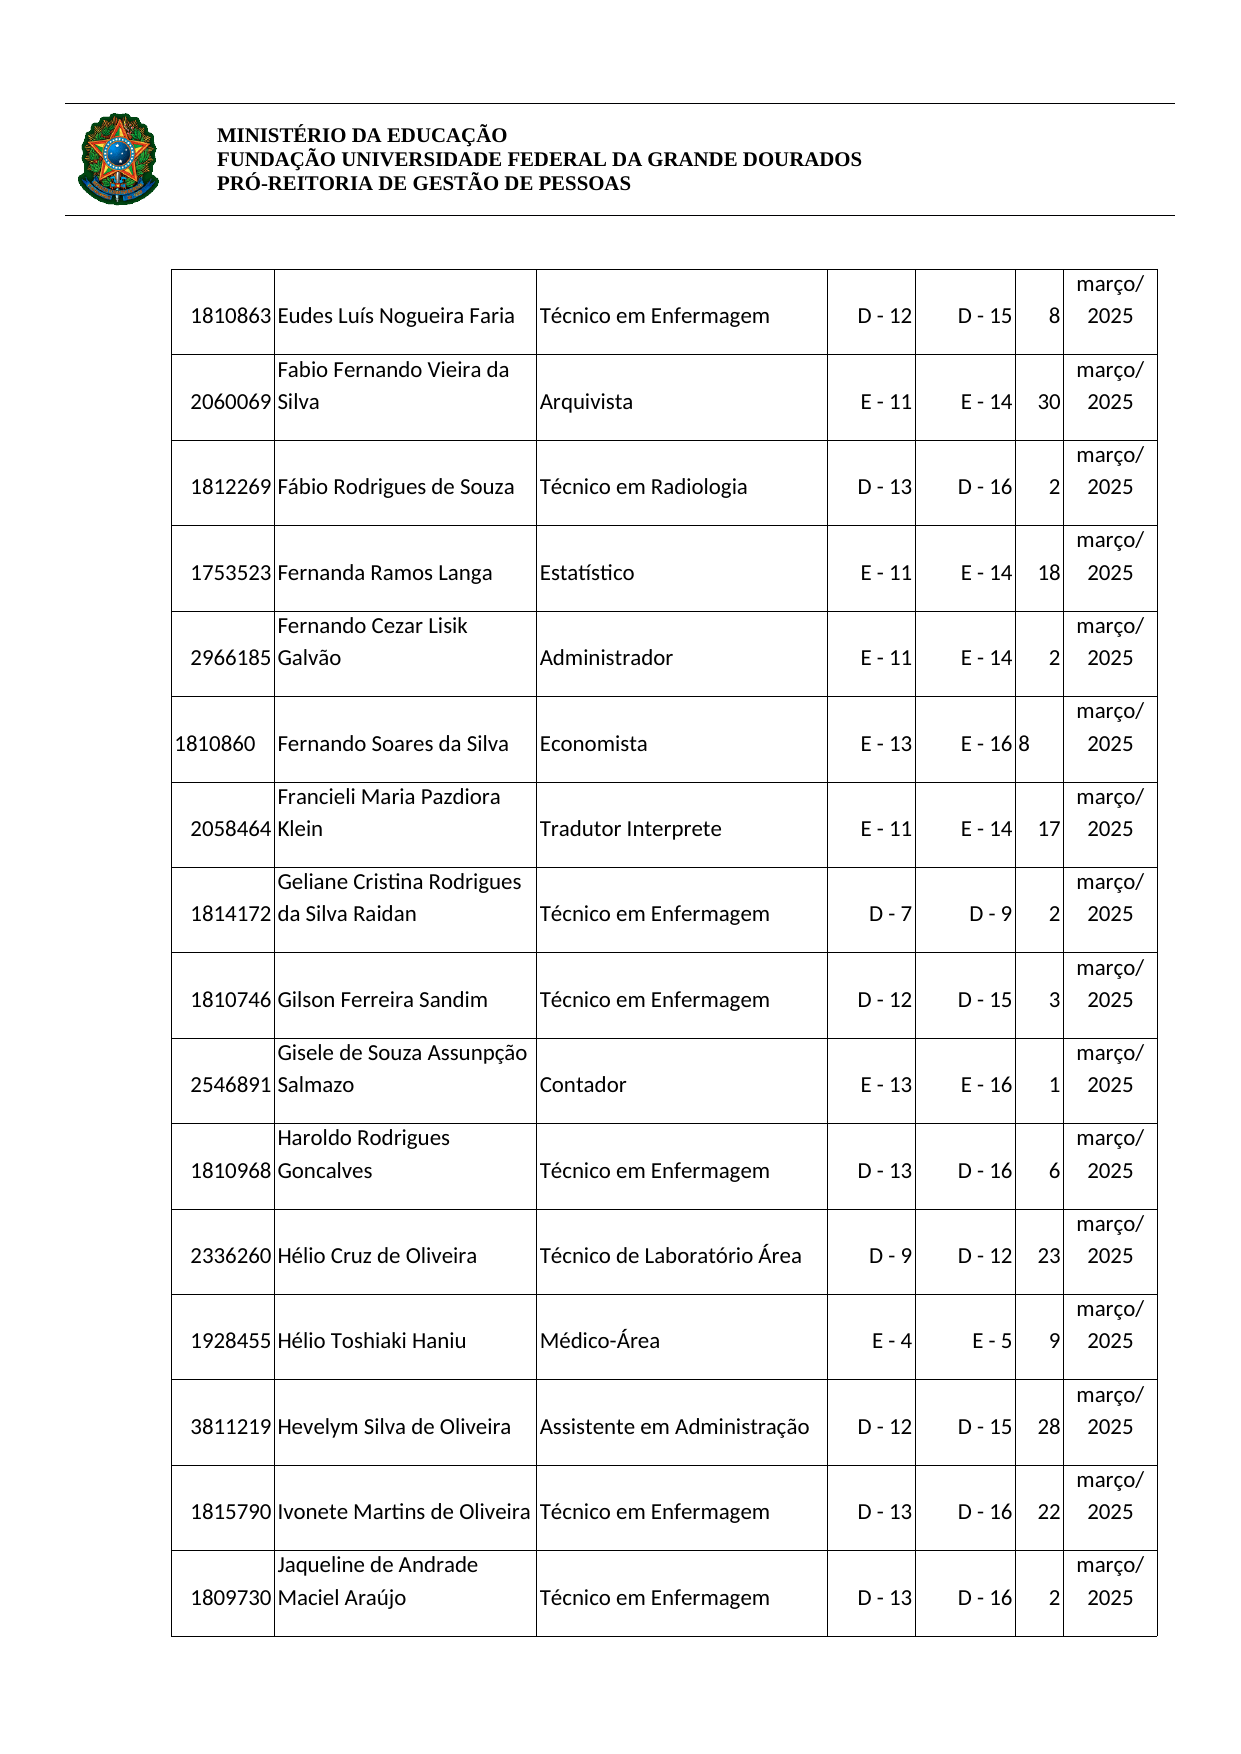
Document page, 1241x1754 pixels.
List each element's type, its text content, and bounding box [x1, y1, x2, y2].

table_cell 2 [1016, 1551, 1063, 1636]
table_cell março/2025 [1064, 1380, 1157, 1465]
table_cell D - 13 [828, 1124, 915, 1208]
table_cell Técnico em Enfermagem [537, 1466, 827, 1550]
table_cell Arquivista [537, 355, 827, 440]
table_cell março/2025 [1064, 868, 1157, 952]
table_cell Técnico em Enfermagem [537, 953, 827, 1038]
table_cell 1809730 [172, 1551, 274, 1636]
table_cell março/2025 [1064, 1210, 1157, 1294]
table_cell Eudes Luís Nogueira Faria [275, 270, 536, 354]
table_cell D - 15 [916, 1380, 1015, 1465]
table_cell março/2025 [1064, 1039, 1157, 1123]
table_cell E - 11 [828, 612, 915, 696]
table_cell Economista [537, 697, 827, 781]
table_cell E - 11 [828, 355, 915, 440]
table_cell março/2025 [1064, 270, 1157, 354]
table_cell 30 [1016, 355, 1063, 440]
table_cell Contador [537, 1039, 827, 1123]
table_cell 17 [1016, 783, 1063, 867]
table_cell D - 12 [828, 1380, 915, 1465]
table_cell março/2025 [1064, 1124, 1157, 1208]
table_cell março/2025 [1064, 953, 1157, 1038]
table_cell 2336260 [172, 1210, 274, 1294]
table_cell 2 [1016, 612, 1063, 696]
table_cell D - 12 [916, 1210, 1015, 1294]
table_cell E - 5 [916, 1295, 1015, 1379]
table_cell Gisele de Souza Assunpção Salmazo [275, 1039, 536, 1123]
table_cell 1814172 [172, 868, 274, 952]
table_cell Técnico em Enfermagem [537, 270, 827, 354]
table_cell março/2025 [1064, 1466, 1157, 1550]
table_cell D - 7 [828, 868, 915, 952]
table_cell D - 15 [916, 270, 1015, 354]
table_cell 1810968 [172, 1124, 274, 1208]
table_cell 2546891 [172, 1039, 274, 1123]
table_cell Geliane Cristina Rodrigues da Silva Raidan [275, 868, 536, 952]
table_cell E - 14 [916, 355, 1015, 440]
table_cell Fernando Soares da Silva [275, 697, 536, 781]
table_cell Jaqueline de Andrade Maciel Araújo [275, 1551, 536, 1636]
table_cell D - 13 [828, 441, 915, 525]
table_cell D - 16 [916, 1466, 1015, 1550]
table_cell Gilson Ferreira Sandim [275, 953, 536, 1038]
table_cell D - 16 [916, 1124, 1015, 1208]
table_cell Técnico de Laboratório Área [537, 1210, 827, 1294]
table_cell 1810746 [172, 953, 274, 1038]
table_cell 18 [1016, 526, 1063, 611]
table_cell Fernanda Ramos Langa [275, 526, 536, 611]
table_cell E - 14 [916, 612, 1015, 696]
table_cell D - 16 [916, 1551, 1015, 1636]
table_cell 1 [1016, 1039, 1063, 1123]
table_cell março/2025 [1064, 355, 1157, 440]
table_cell Hevelym Silva de Oliveira [275, 1380, 536, 1465]
table_cell 1812269 [172, 441, 274, 525]
table_cell Haroldo Rodrigues Goncalves [275, 1124, 536, 1208]
table_cell março/2025 [1064, 612, 1157, 696]
table_cell março/2025 [1064, 1295, 1157, 1379]
table_cell D - 12 [828, 270, 915, 354]
table_cell E - 16 [916, 697, 1015, 781]
table_cell Hélio Cruz de Oliveira [275, 1210, 536, 1294]
table_cell E - 11 [828, 783, 915, 867]
table_cell março/2025 [1064, 1551, 1157, 1636]
table_cell Médico-Área [537, 1295, 827, 1379]
table_cell 1753523 [172, 526, 274, 611]
picture [76, 112, 160, 207]
table_cell D - 9 [828, 1210, 915, 1294]
table_cell março/2025 [1064, 697, 1157, 781]
table_cell Fernando Cezar Lisik Galvão [275, 612, 536, 696]
table_cell março/2025 [1064, 526, 1157, 611]
table_cell 9 [1016, 1295, 1063, 1379]
table_cell E - 14 [916, 526, 1015, 611]
table_cell Técnico em Enfermagem [537, 1551, 827, 1636]
table_cell Francieli Maria Pazdiora Klein [275, 783, 536, 867]
table_cell março/2025 [1064, 783, 1157, 867]
table_cell D - 15 [916, 953, 1015, 1038]
table_cell E - 11 [828, 526, 915, 611]
table_cell 8 [1016, 697, 1063, 781]
table_cell 28 [1016, 1380, 1063, 1465]
table_cell E - 13 [828, 1039, 915, 1123]
table_cell D - 13 [828, 1466, 915, 1550]
table_cell 2058464 [172, 783, 274, 867]
table_cell Estatístico [537, 526, 827, 611]
table_cell 2 [1016, 868, 1063, 952]
table_cell 2966185 [172, 612, 274, 696]
table_cell E - 4 [828, 1295, 915, 1379]
table_cell 2060069 [172, 355, 274, 440]
table_cell 22 [1016, 1466, 1063, 1550]
table_cell Administrador [537, 612, 827, 696]
table_cell E - 13 [828, 697, 915, 781]
table_cell E - 14 [916, 783, 1015, 867]
table_cell Técnico em Enfermagem [537, 1124, 827, 1208]
table_cell Tradutor Interprete [537, 783, 827, 867]
table_cell Fábio Rodrigues de Souza [275, 441, 536, 525]
table_cell março/2025 [1064, 441, 1157, 525]
table_cell Ivonete Martins de Oliveira [275, 1466, 536, 1550]
table_cell D - 16 [916, 441, 1015, 525]
table_cell D - 12 [828, 953, 915, 1038]
table_cell E - 16 [916, 1039, 1015, 1123]
table_cell D - 9 [916, 868, 1015, 952]
table_cell 1810860 [172, 697, 274, 781]
table_cell 1810863 [172, 270, 274, 354]
table_cell 1928455 [172, 1295, 274, 1379]
table_cell 1815790 [172, 1466, 274, 1550]
table_cell Hélio Toshiaki Haniu [275, 1295, 536, 1379]
table_cell Assistente em Administração [537, 1380, 827, 1465]
table_cell Técnico em Radiologia [537, 441, 827, 525]
table_cell 2 [1016, 441, 1063, 525]
table_cell D - 13 [828, 1551, 915, 1636]
table_cell Técnico em Enfermagem [537, 868, 827, 952]
table_cell 6 [1016, 1124, 1063, 1208]
table_cell Fabio Fernando Vieira da Silva [275, 355, 536, 440]
table_cell 3 [1016, 953, 1063, 1038]
table_cell 3811219 [172, 1380, 274, 1465]
table_cell 23 [1016, 1210, 1063, 1294]
table_cell 8 [1016, 270, 1063, 354]
